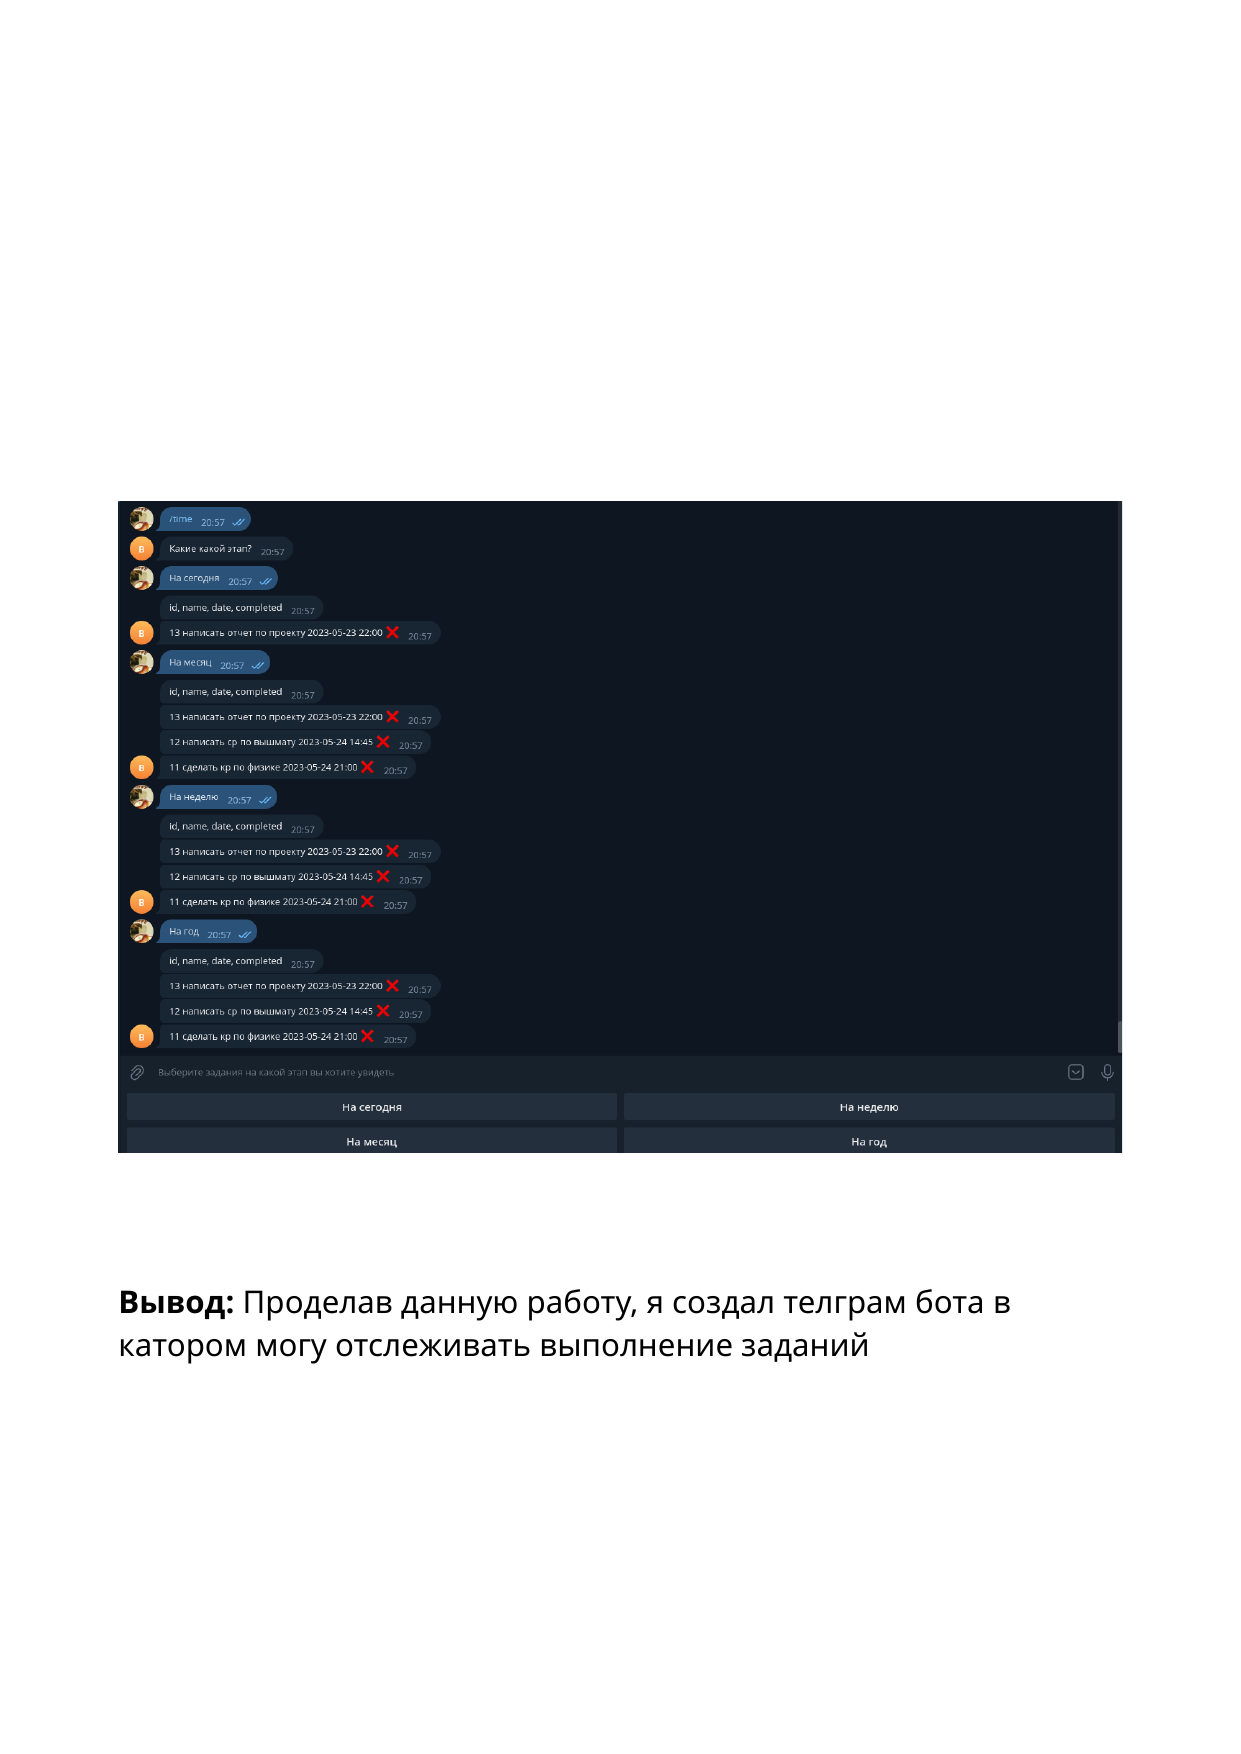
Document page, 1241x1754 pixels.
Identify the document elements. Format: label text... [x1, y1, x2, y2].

picture [118, 501, 1123, 1153]
text Вывод: Проделав данную работу, я создал телграм бота в катором могу отслеживать выполнение заданий [118, 1280, 1122, 1366]
